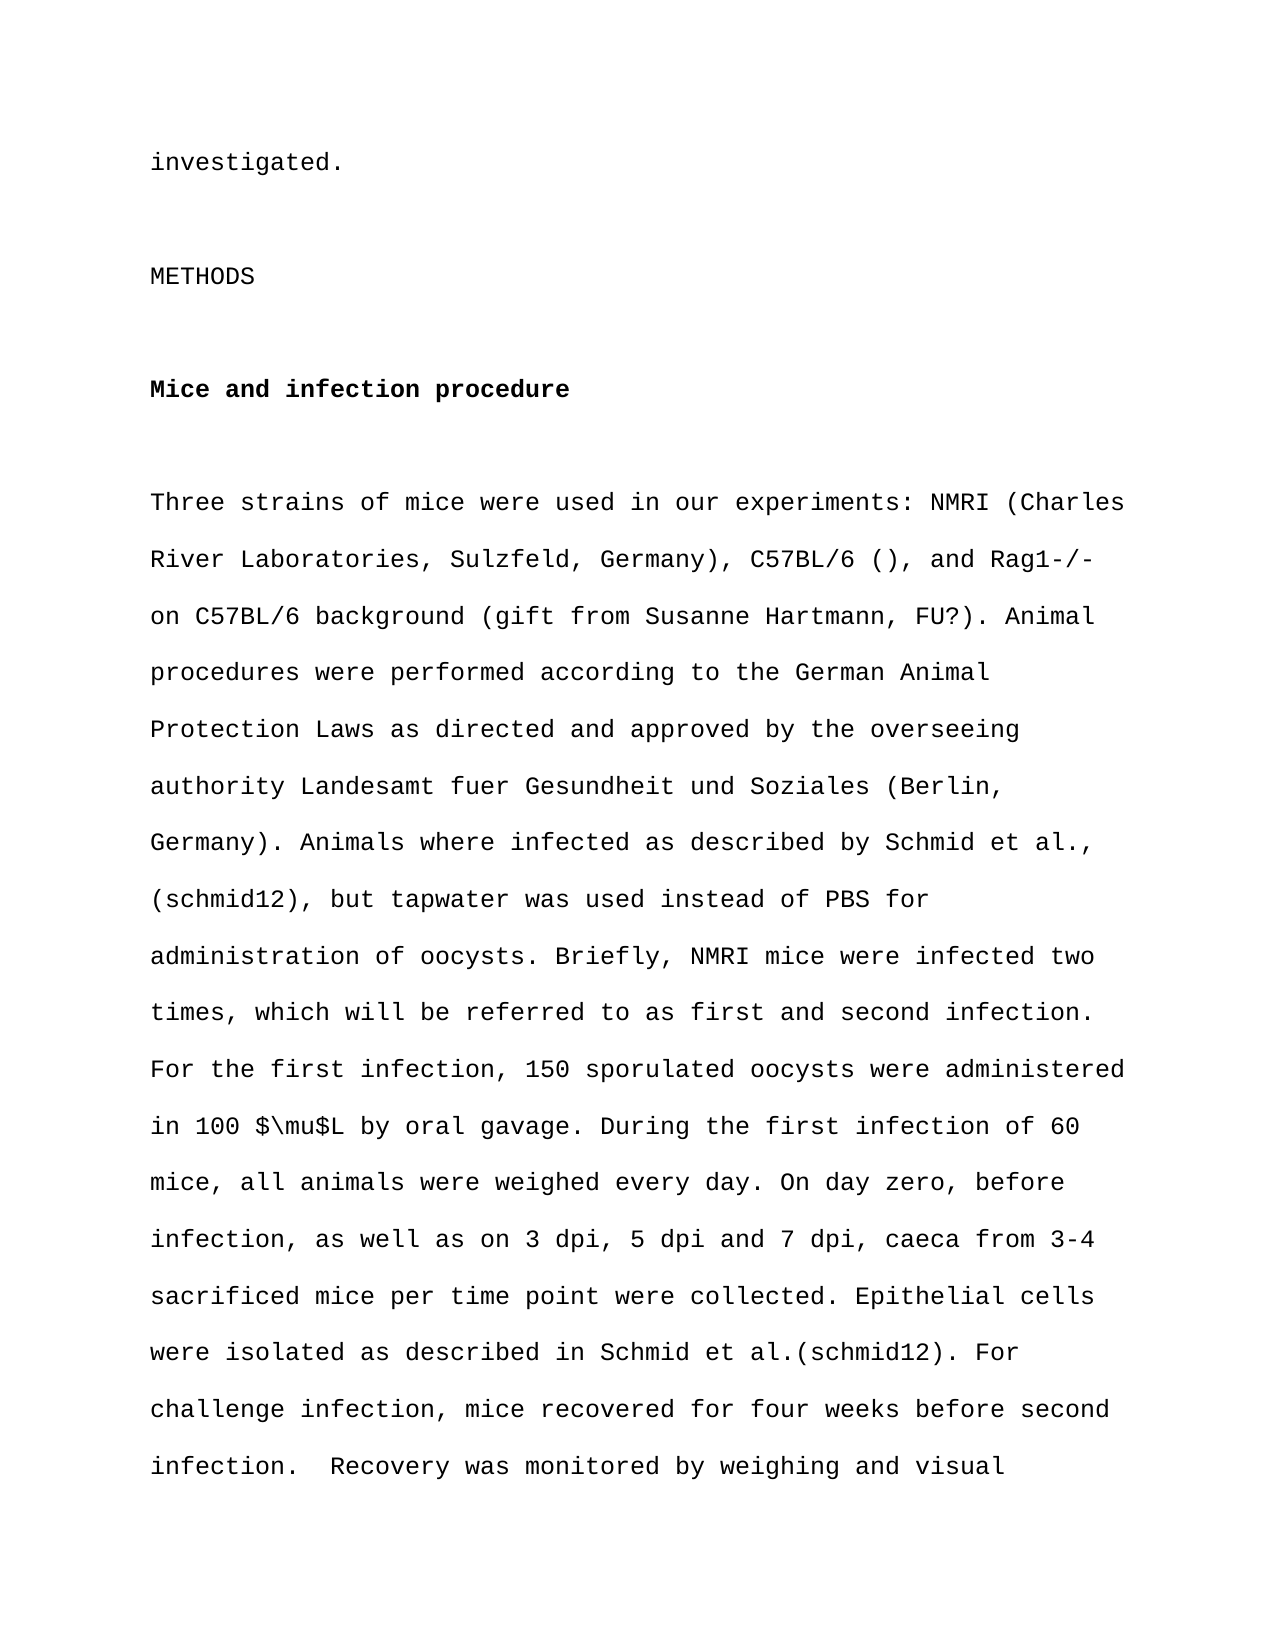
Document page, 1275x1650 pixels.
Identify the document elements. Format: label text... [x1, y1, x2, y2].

text investigated. [150, 150, 1125, 178]
text River Laboratories, Sulzfeld, Germany), C57BL/6 (), and Rag1-/- on C57BL/6 background (gift from Susanne Hartmann, FU?). Animal [150, 547, 1125, 632]
text Mice and infection procedure [150, 377, 1125, 405]
text METHODS [150, 263, 1125, 292]
text Three strains of mice were used in our experiments: NMRI (Charles [150, 490, 1125, 518]
text procedures were performed according to the German Animal Protection Laws as directed and approved by the overseeing authority Landesamt fuer Gesundheit und Soziales (Berlin, Germany). Animals where infected as described by Schmid et al., (schmid12), but tapwater was used instead of PBS for administration of oocysts. Briefly, NMRI mice were infected two times, which will be referred to as first and second infection. For the first infection, 150 sporulated oocysts were administered in 100 $\mu$L by oral gavage. During the first infection of 60 mice, all animals were weighed every day. On day zero, before infection, as well as on 3 dpi, 5 dpi and 7 dpi, caeca from 3-4 sacrificed mice per time point were collected. Epithelial cells were isolated as described in Schmid et al.(schmid12). For challenge infection, mice recovered for four weeks before second infection. Recovery was monitored by weighing and visual [150, 660, 1125, 1482]
